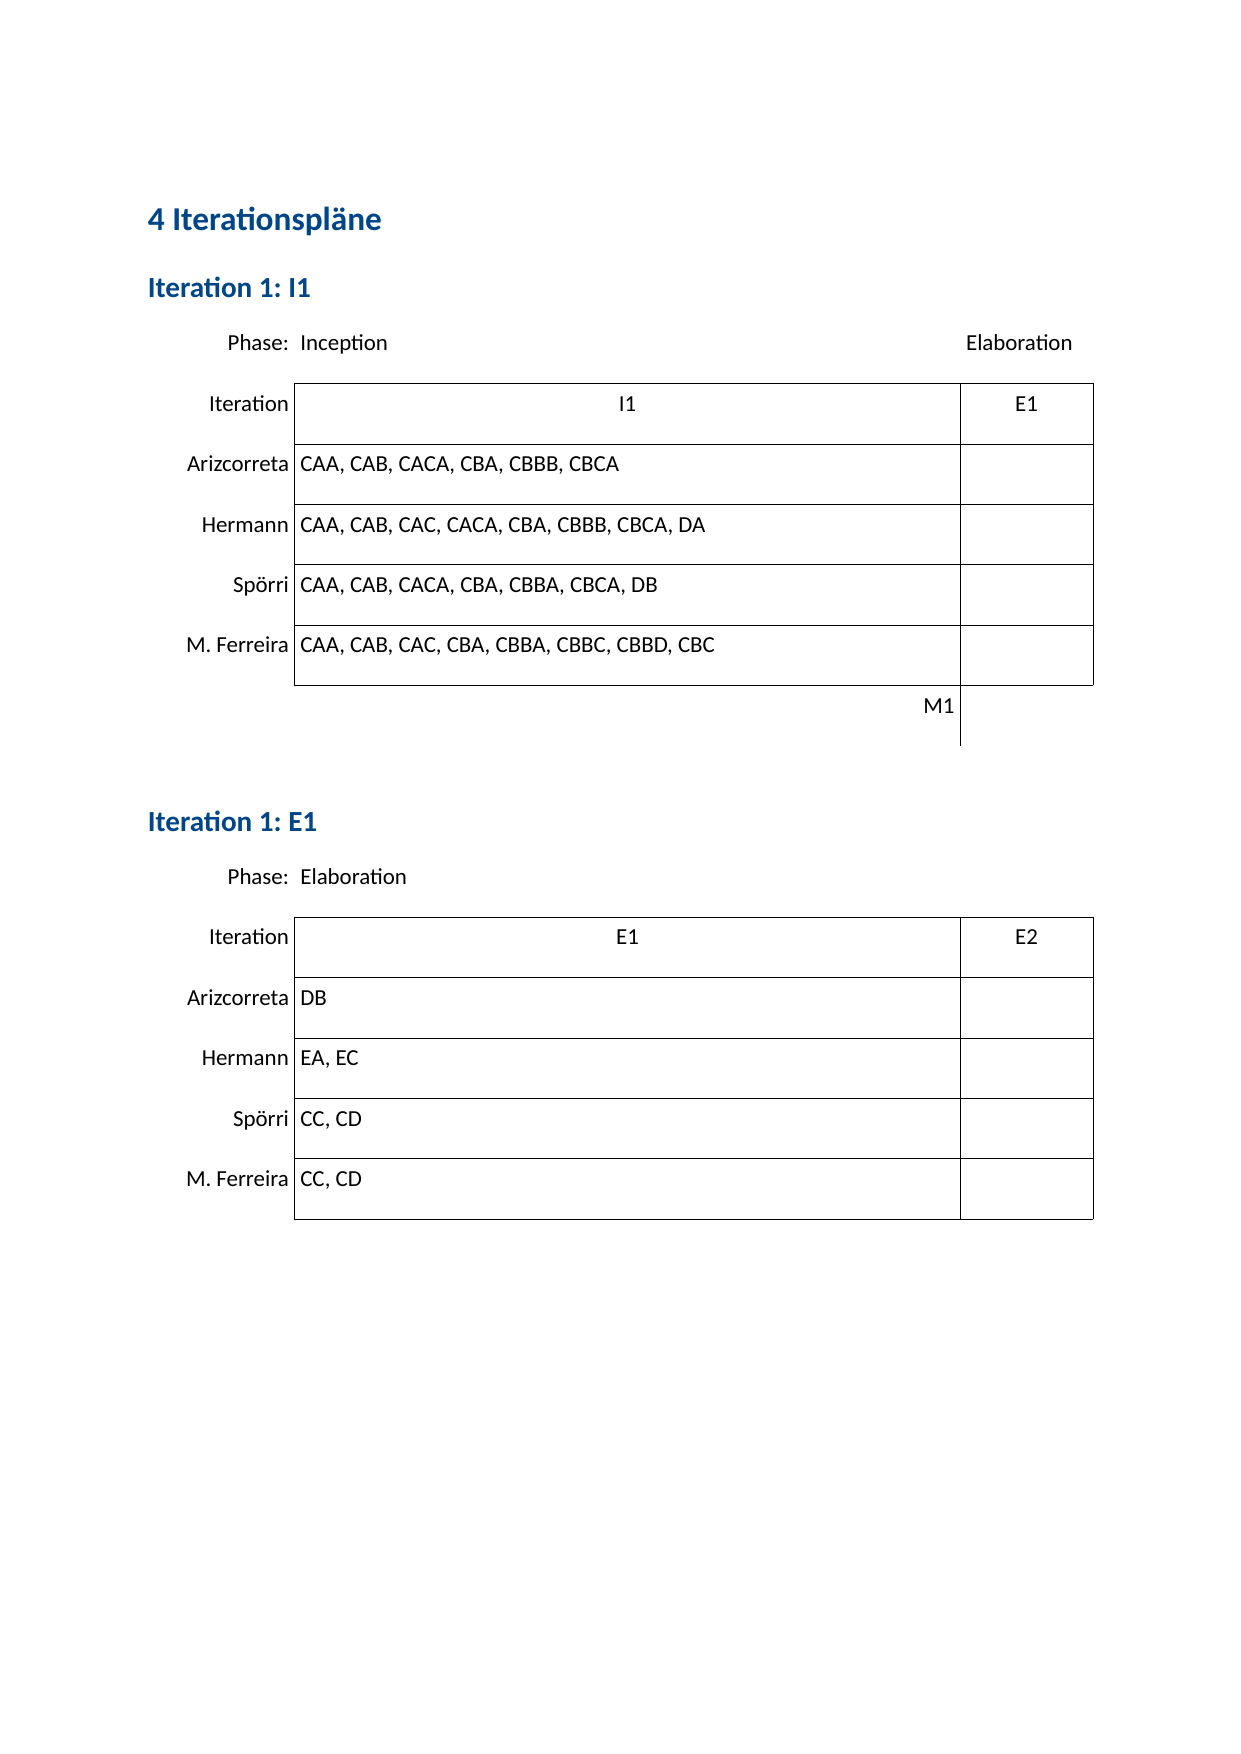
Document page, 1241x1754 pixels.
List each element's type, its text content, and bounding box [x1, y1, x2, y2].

table_cell Iteration [148, 917, 294, 977]
table_cell [961, 565, 1093, 625]
table_cell [961, 1159, 1093, 1219]
table_header Elaboration [960, 323, 1093, 383]
table_cell Iteration [148, 383, 294, 443]
subtitle Iteration 1: I1 [148, 269, 1093, 305]
subtitle 4 Iterationspläne [148, 198, 1093, 238]
table_cell E2 [961, 918, 1093, 977]
table_cell M1 [294, 686, 960, 746]
table_header Inception [294, 323, 960, 383]
table_header Phase: [148, 856, 294, 917]
table_header Elaboration [294, 856, 960, 917]
table_cell [961, 1099, 1093, 1158]
table_cell [961, 1039, 1093, 1098]
table_cell Hermann [148, 1038, 294, 1098]
table_cell Arizcorreta [148, 444, 294, 504]
table_cell [961, 626, 1093, 685]
table_cell CAA, CAB, CAC, CBA, CBBA, CBBC, CBBD, CBC [295, 626, 960, 685]
table_cell I1 [295, 384, 960, 443]
table_cell [961, 505, 1093, 564]
table_cell EA, EC [295, 1039, 960, 1098]
subtitle Iteration 1: E1 [148, 803, 1093, 838]
table_cell Arizcorreta [148, 977, 294, 1037]
table_cell CAA, CAB, CACA, CBA, CBBA, CBCA, DB [295, 565, 960, 625]
table_header [960, 856, 1093, 917]
table_cell E1 [961, 384, 1093, 443]
table_cell M. Ferreira [148, 625, 294, 685]
table_cell CC, CD [295, 1159, 960, 1219]
table_cell Spörri [148, 564, 294, 625]
table_cell [961, 445, 1093, 504]
table_cell M. Ferreira [148, 1158, 294, 1219]
table_cell [148, 685, 294, 746]
table_cell CAA, CAB, CAC, CACA, CBA, CBBB, CBCA, DA [295, 505, 960, 564]
table_cell [961, 978, 1093, 1037]
table_cell CAA, CAB, CACA, CBA, CBBB, CBCA [295, 445, 960, 504]
table_cell DB [295, 978, 960, 1037]
table_cell Hermann [148, 504, 294, 564]
table_cell E1 [295, 918, 960, 977]
table_header Phase: [148, 323, 294, 383]
table_cell CC, CD [295, 1099, 960, 1158]
table_cell Spörri [148, 1098, 294, 1158]
table_cell [961, 686, 1093, 746]
